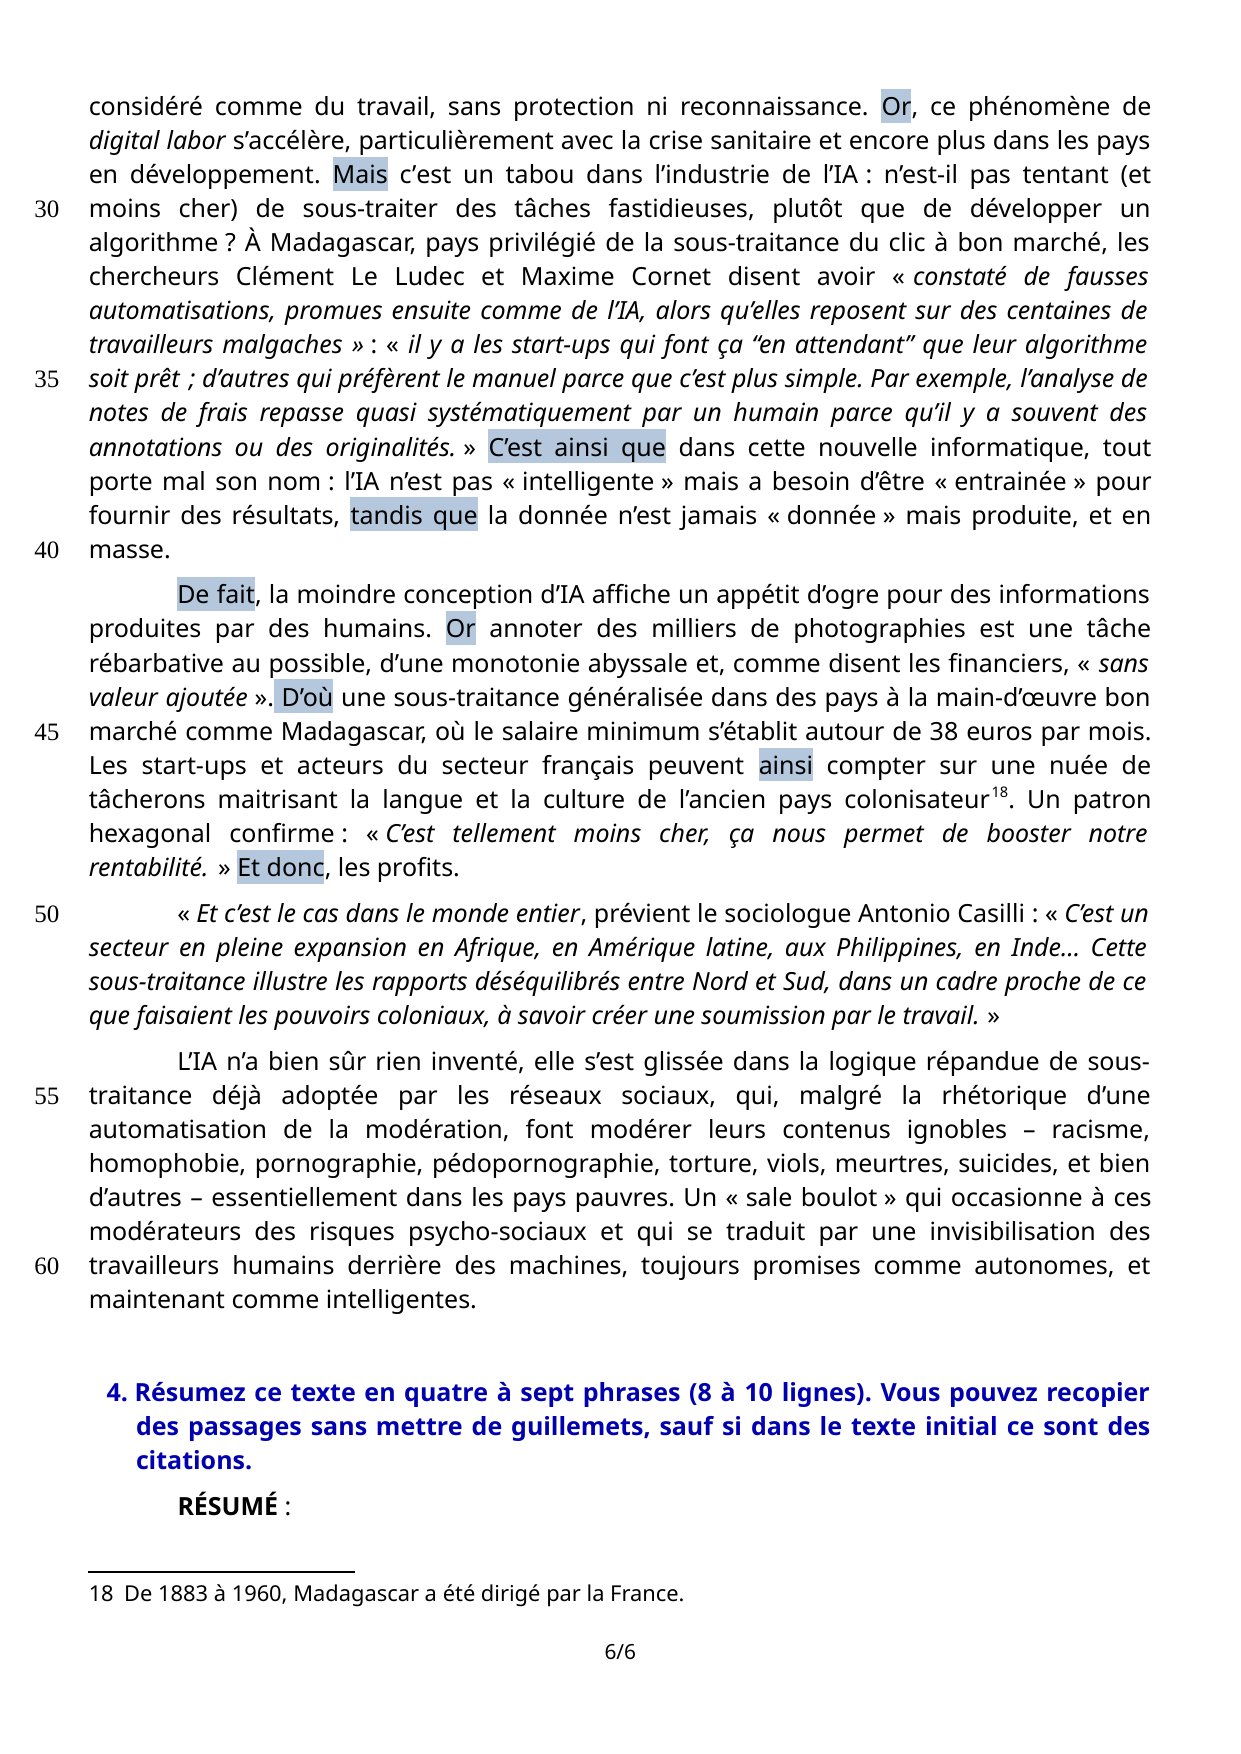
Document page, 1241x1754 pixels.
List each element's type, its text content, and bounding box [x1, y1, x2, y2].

text considéré comme du travail, sans protection ni reconnaissance. Or, ce phénomène de digital labor s’accélère, particulièrement avec la crise sanitaire et encore plus dans les pays en développement. Mais c’est un tabou dans l’industrie de l’IA : n’est-il pas tentant (et moins cher) de sous-traiter des tâches fastidieuses, plutôt que de développer un algorithme ? À Madagascar, pays privilégié de la sous-traitance du clic à bon marché, les chercheurs Clément Le Ludec et Maxime Cornet disent avoir « constaté de fausses automatisations, promues ensuite comme de l’IA, alors qu’elles reposent sur des centaines de travailleurs malgaches » : « il y a les start-ups qui font ça “en attendant” que leur algorithme soit prêt ; d’autres qui préfèrent le manuel parce que c’est plus simple. Par exemple, l’analyse de notes de frais repasse quasi systématiquement par un humain parce qu’il y a souvent des annotations ou des originalités. » C’est ainsi que dans cette nouvelle informatique, tout porte mal son nom : l’IA n’est pas « intelligente » mais a besoin d’être « entrainée » pour fournir des résultats, tandis que la donnée n’est jamais « donnée » mais produite, et en masse. [88, 88, 1152, 565]
text De fait, la moindre conception d’IA affiche un appétit d’ogre pour des informations produites par des humains. Or annoter des milliers de photographies est une tâche rébarbative au possible, d’une monotonie abyssale et, comme disent les financiers, « sans valeur ajoutée ». D’où une sous-traitance généralisée dans des pays à la main-d’œuvre bon marché comme Madagascar, où le salaire minimum s’établit autour de 38 euros par mois. Les start-ups et acteurs du secteur français peuvent ainsi compter sur une nuée de tâcherons maitrisant la langue et la culture de l’ancien pays colonisateur. Un patron hexagonal confirme : « C’est tellement moins cher, ça nous permet de booster notre rentabilité. » Et donc, les profits. [88, 577, 1152, 884]
text De 1883 à 1960, Madagascar a été dirigé par la France. [88, 1578, 1152, 1607]
text L’IA n’a bien sûr rien inventé, elle s’est glissée dans la logique répandue de sous-traitance déjà adoptée par les réseaux sociaux, qui, malgré la rhétorique d’une automatisation de la modération, font modérer leurs contenus ignobles – racisme, homophobie, pornographie, pédopornographie, torture, viols, meurtres, suicides, et bien d’autres – essentiellement dans les pays pauvres. Un « sale boulot » qui occasionne à ces modérateurs des risques psycho-sociaux et qui se traduit par une invisibilisation des travailleurs humains derrière des machines, toujours promises comme autonomes, et maintenant comme intelligentes. [88, 1043, 1152, 1316]
text RÉSUMÉ : [88, 1489, 1152, 1523]
text « Et c’est le cas dans le monde entier, prévient le sociologue Antonio Casilli : « C’est un secteur en pleine expansion en Afrique, en Amérique latine, aux Philippines, en Inde… Cette sous-traitance illustre les rapports déséquilibrés entre Nord et Sud, dans un cadre proche de ce que faisaient les pouvoirs coloniaux, à savoir créer une soumission par le travail. » [88, 895, 1152, 1032]
list Résumez ce texte en quatre à sept phrases (8 à 10 lignes). Vous pouvez recopier des passages sans mettre de guillemets, sauf si dans le texte initial ce sont des citations. [106, 1375, 1152, 1477]
